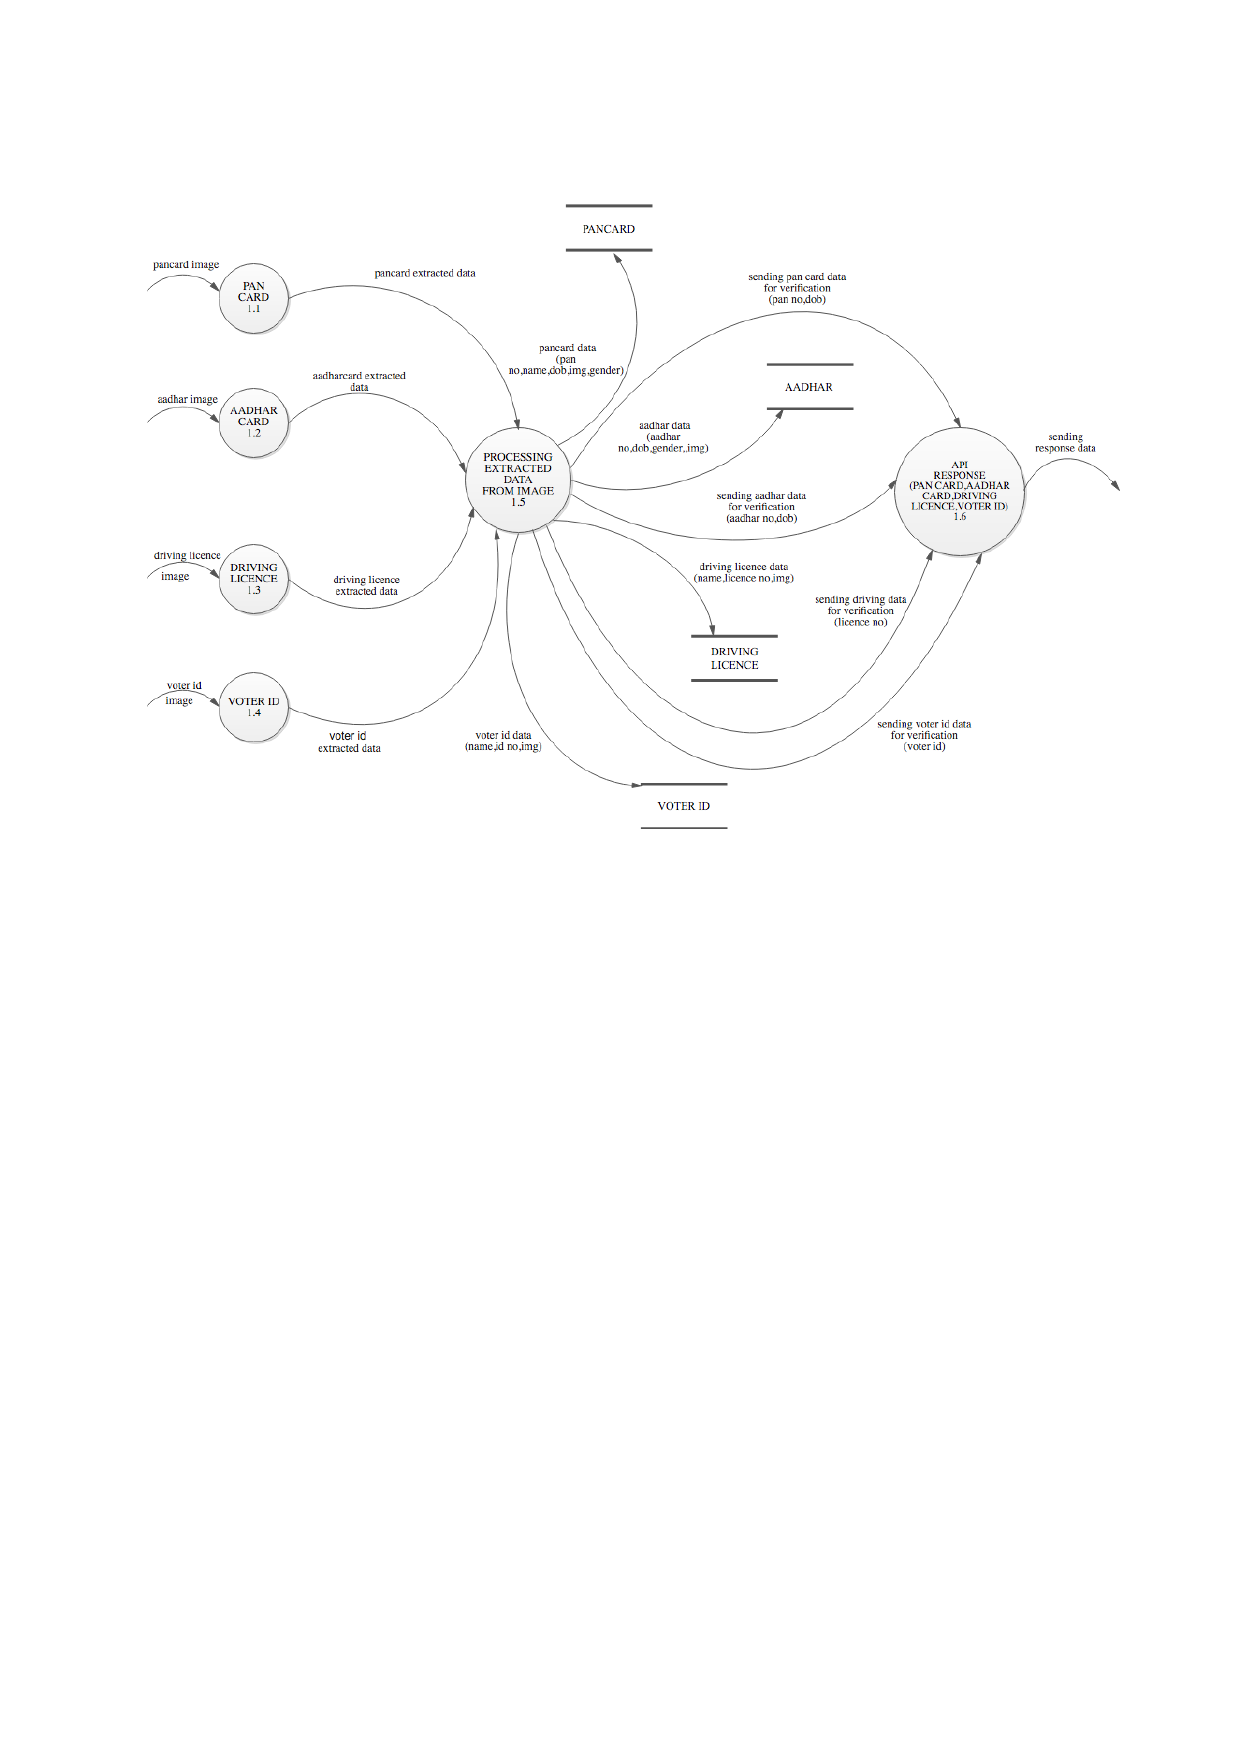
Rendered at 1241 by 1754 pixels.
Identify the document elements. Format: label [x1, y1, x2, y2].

picture [118, 204, 1123, 829]
